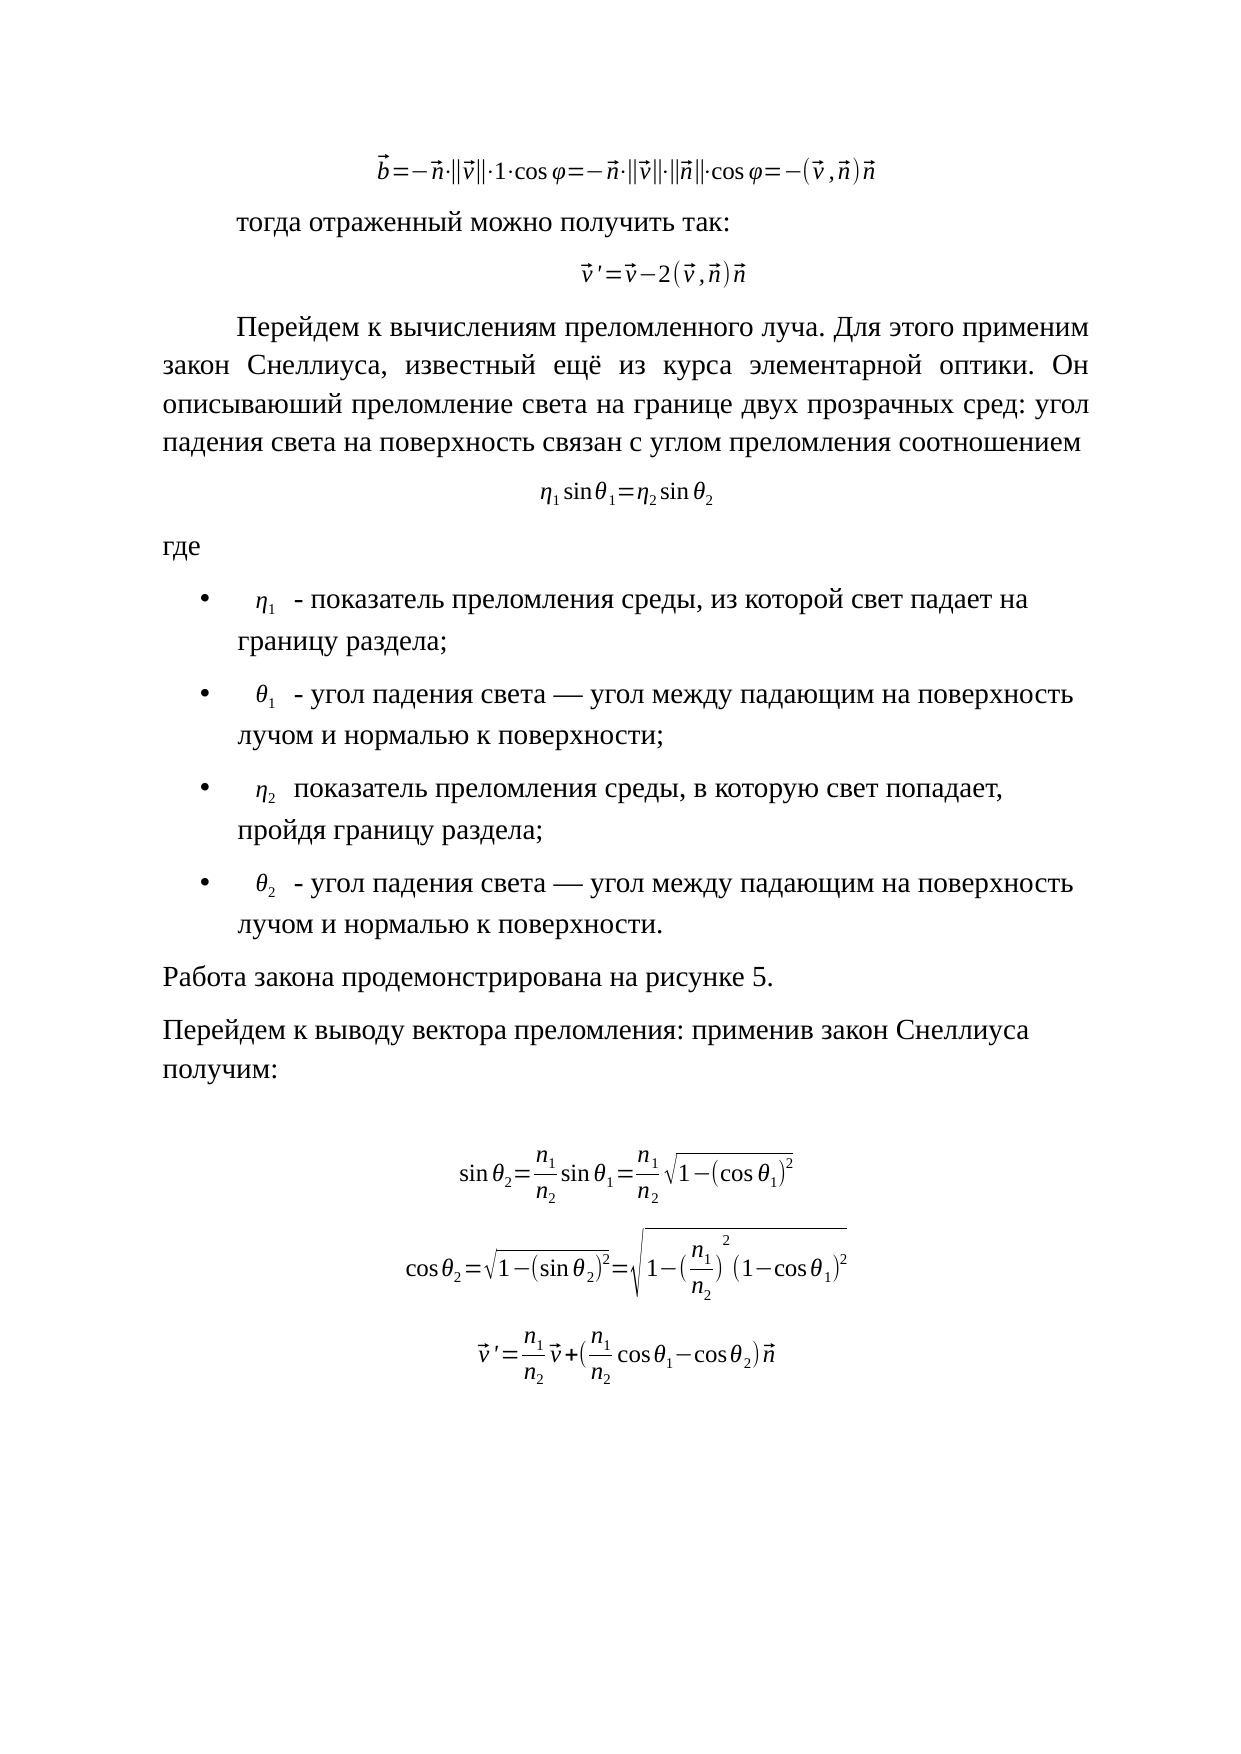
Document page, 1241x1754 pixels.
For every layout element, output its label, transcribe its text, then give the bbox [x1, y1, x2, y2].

text тогда отраженный можно получить так: [162, 204, 1090, 237]
list - показатель преломления среды, из которой свет падает на границу раздела; [200, 581, 1090, 656]
text Работа закона продемонстрирована на рисунке 5. [162, 959, 1090, 993]
text Перейдем к выводу вектора преломления: применив закон Снеллиуса получим: [162, 1012, 1090, 1084]
list показатель преломления среды, в которую свет попадает, пройдя границу раздела; [200, 770, 1090, 845]
text где [162, 528, 1090, 562]
list - угол падения света — угол между падающим на поверхность лучом и нормалью к поверхности. [200, 865, 1090, 940]
text Перейдем к вычислениям преломленного луча. Для этого применим закон Снеллиуса, известный ещё из курса элементарной оптики. Он описываюший преломление света на границе двух прозрачных сред: угол падения света на поверхность связан с углом преломления соотношением [162, 309, 1090, 458]
list - угол падения света — угол между падающим на поверхность лучом и нормалью к поверхности; [200, 676, 1090, 751]
